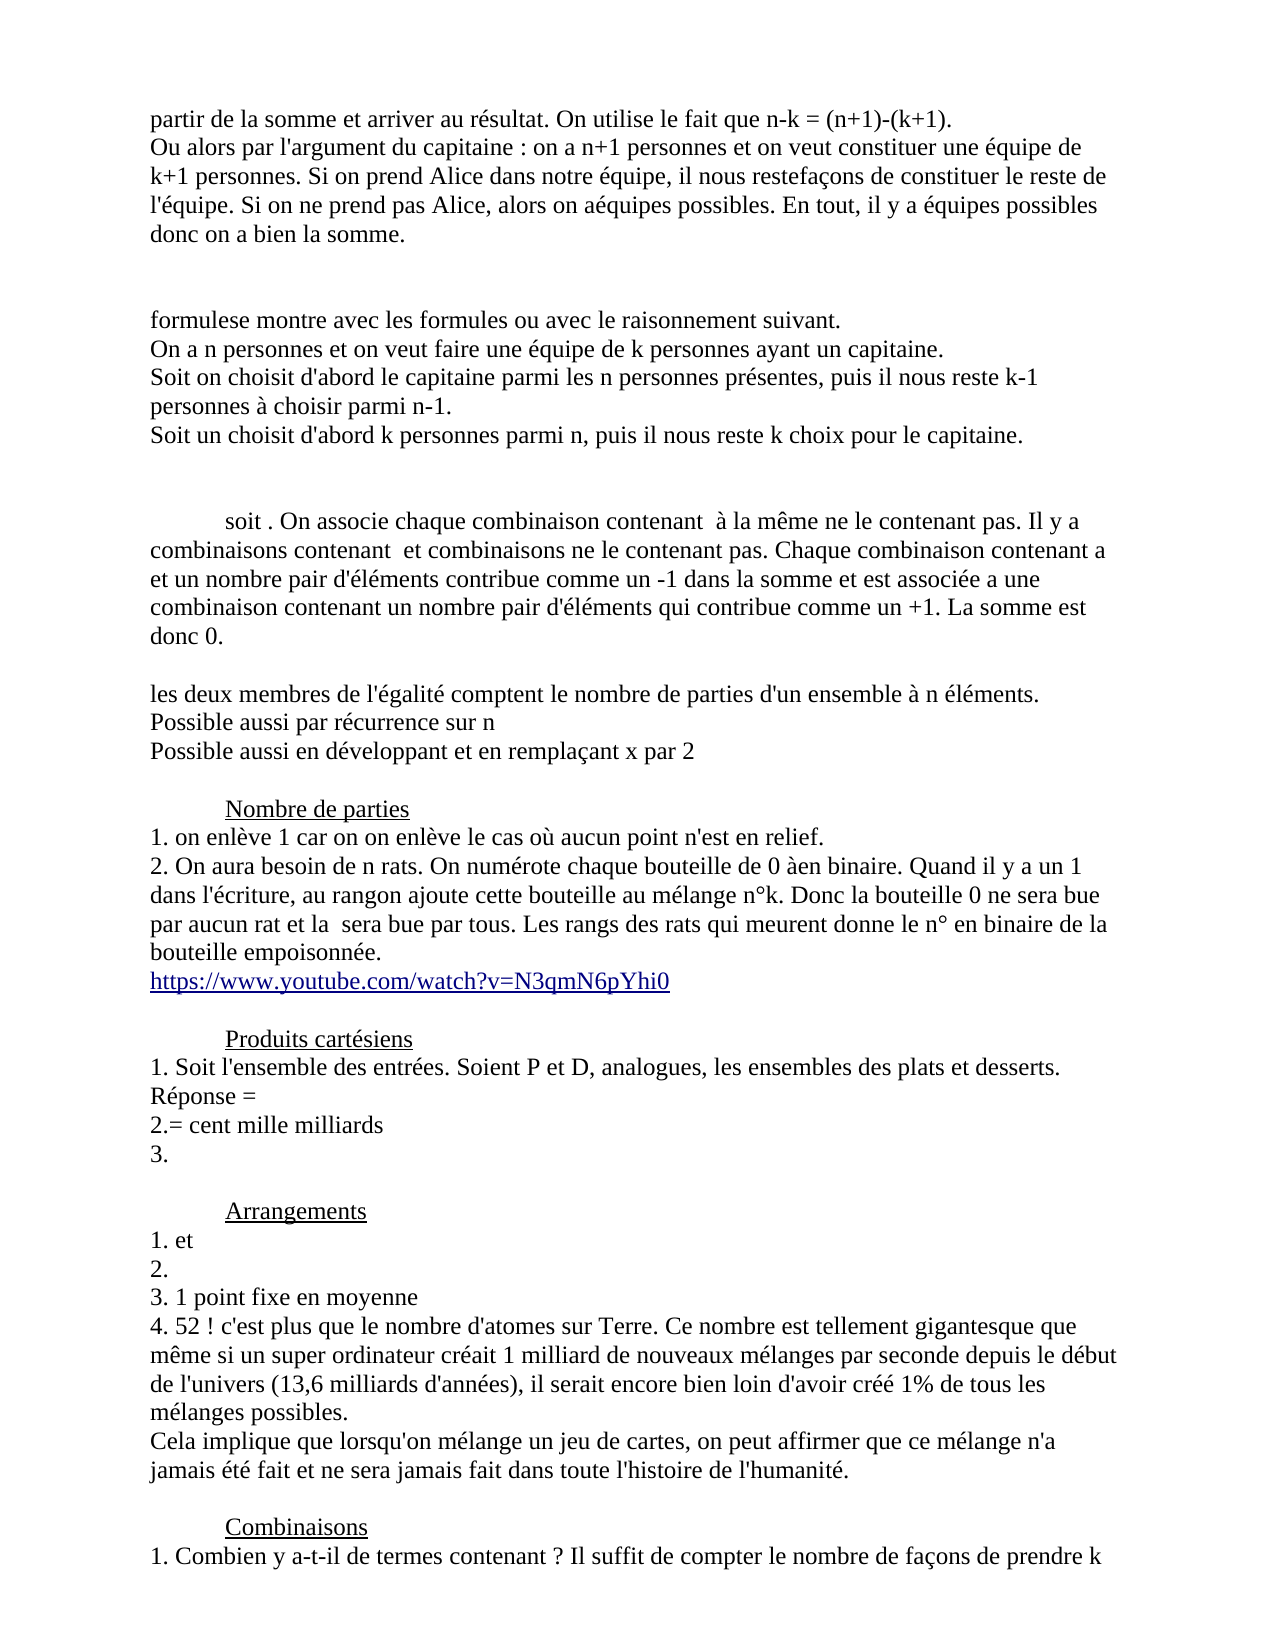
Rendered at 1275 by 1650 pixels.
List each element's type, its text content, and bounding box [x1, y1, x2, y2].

text Possible aussi en développant et en remplaçant x par 2 [150, 736, 1125, 765]
text formulese montre avec les formules ou avec le raisonnement suivant. [150, 305, 1125, 334]
text Combinaisons [150, 1512, 1125, 1541]
text 1. Combien y a-t-il de termes contenant ? Il suffit de compter le nombre de façons de prendre k [150, 1541, 1125, 1570]
text Arrangements [150, 1196, 1125, 1225]
text 1. et [150, 1225, 1125, 1254]
text 1. Soit l'ensemble des entrées. Soient P et D, analogues, les ensembles des plats et desserts. Réponse = [150, 1052, 1125, 1110]
text 2. [150, 1254, 1125, 1282]
text 2. On aura besoin de n rats. On numérote chaque bouteille de 0 àen binaire. Quand il y a un 1 dans l'écriture, au rangon ajoute cette bouteille au mélange n°k. Donc la bouteille 0 ne sera bue par aucun rat et la sera bue par tous. Les rangs des rats qui meurent donne le n° en binaire de la bouteille empoisonnée. [150, 851, 1125, 966]
text Soit un choisit d'abord k personnes parmi n, puis il nous reste k choix pour le capitaine. [150, 420, 1125, 449]
text soit . On associe chaque combinaison contenant à la même ne le contenant pas. Il y a combinaisons contenant et combinaisons ne le contenant pas. Chaque combinaison contenant a et un nombre pair d'éléments contribue comme un -1 dans la somme et est associée a une combinaison contenant un nombre pair d'éléments qui contribue comme un +1. La somme est donc 0. [150, 506, 1125, 650]
text 3. 1 point fixe en moyenne [150, 1282, 1125, 1311]
text Nombre de parties [150, 794, 1125, 822]
text Soit on choisit d'abord le capitaine parmi les n personnes présentes, puis il nous reste k-1 personnes à choisir parmi n-1. [150, 362, 1125, 420]
text 4. 52 ! c'est plus que le nombre d'atomes sur Terre. Ce nombre est tellement gigantesque que même si un super ordinateur créait 1 milliard de nouveaux mélanges par seconde depuis le début de l'univers (13,6 milliards d'années), il serait encore bien loin d'avoir créé 1% de tous les mélanges possibles. [150, 1311, 1125, 1426]
text Ou alors par l'argument du capitaine : on a n+1 personnes et on veut constituer une équipe de k+1 personnes. Si on prend Alice dans notre équipe, il nous restefaçons de constituer le reste de l'équipe. Si on ne prend pas Alice, alors on aéquipes possibles. En tout, il y a équipes possibles donc on a bien la somme. [150, 132, 1125, 247]
text 3. [150, 1139, 1125, 1167]
text 1. on enlève 1 car on on enlève le cas où aucun point n'est en relief. [150, 822, 1125, 851]
text https://www.youtube.com/watch?v=N3qmN6pYhi0 [150, 966, 1125, 995]
text Possible aussi par récurrence sur n [150, 707, 1125, 736]
text Cela implique que lorsqu'on mélange un jeu de cartes, on peut affirmer que ce mélange n'a jamais été fait et ne sera jamais fait dans toute l'histoire de l'humanité. [150, 1426, 1125, 1484]
text On a n personnes et on veut faire une équipe de k personnes ayant un capitaine. [150, 334, 1125, 362]
text les deux membres de l'égalité comptent le nombre de parties d'un ensemble à n éléments. [150, 679, 1125, 707]
text partir de la somme et arriver au résultat. On utilise le fait que n-k = (n+1)-(k+1). [150, 104, 1125, 132]
text Produits cartésiens [150, 1024, 1125, 1052]
text 2.= cent mille milliards [150, 1110, 1125, 1139]
